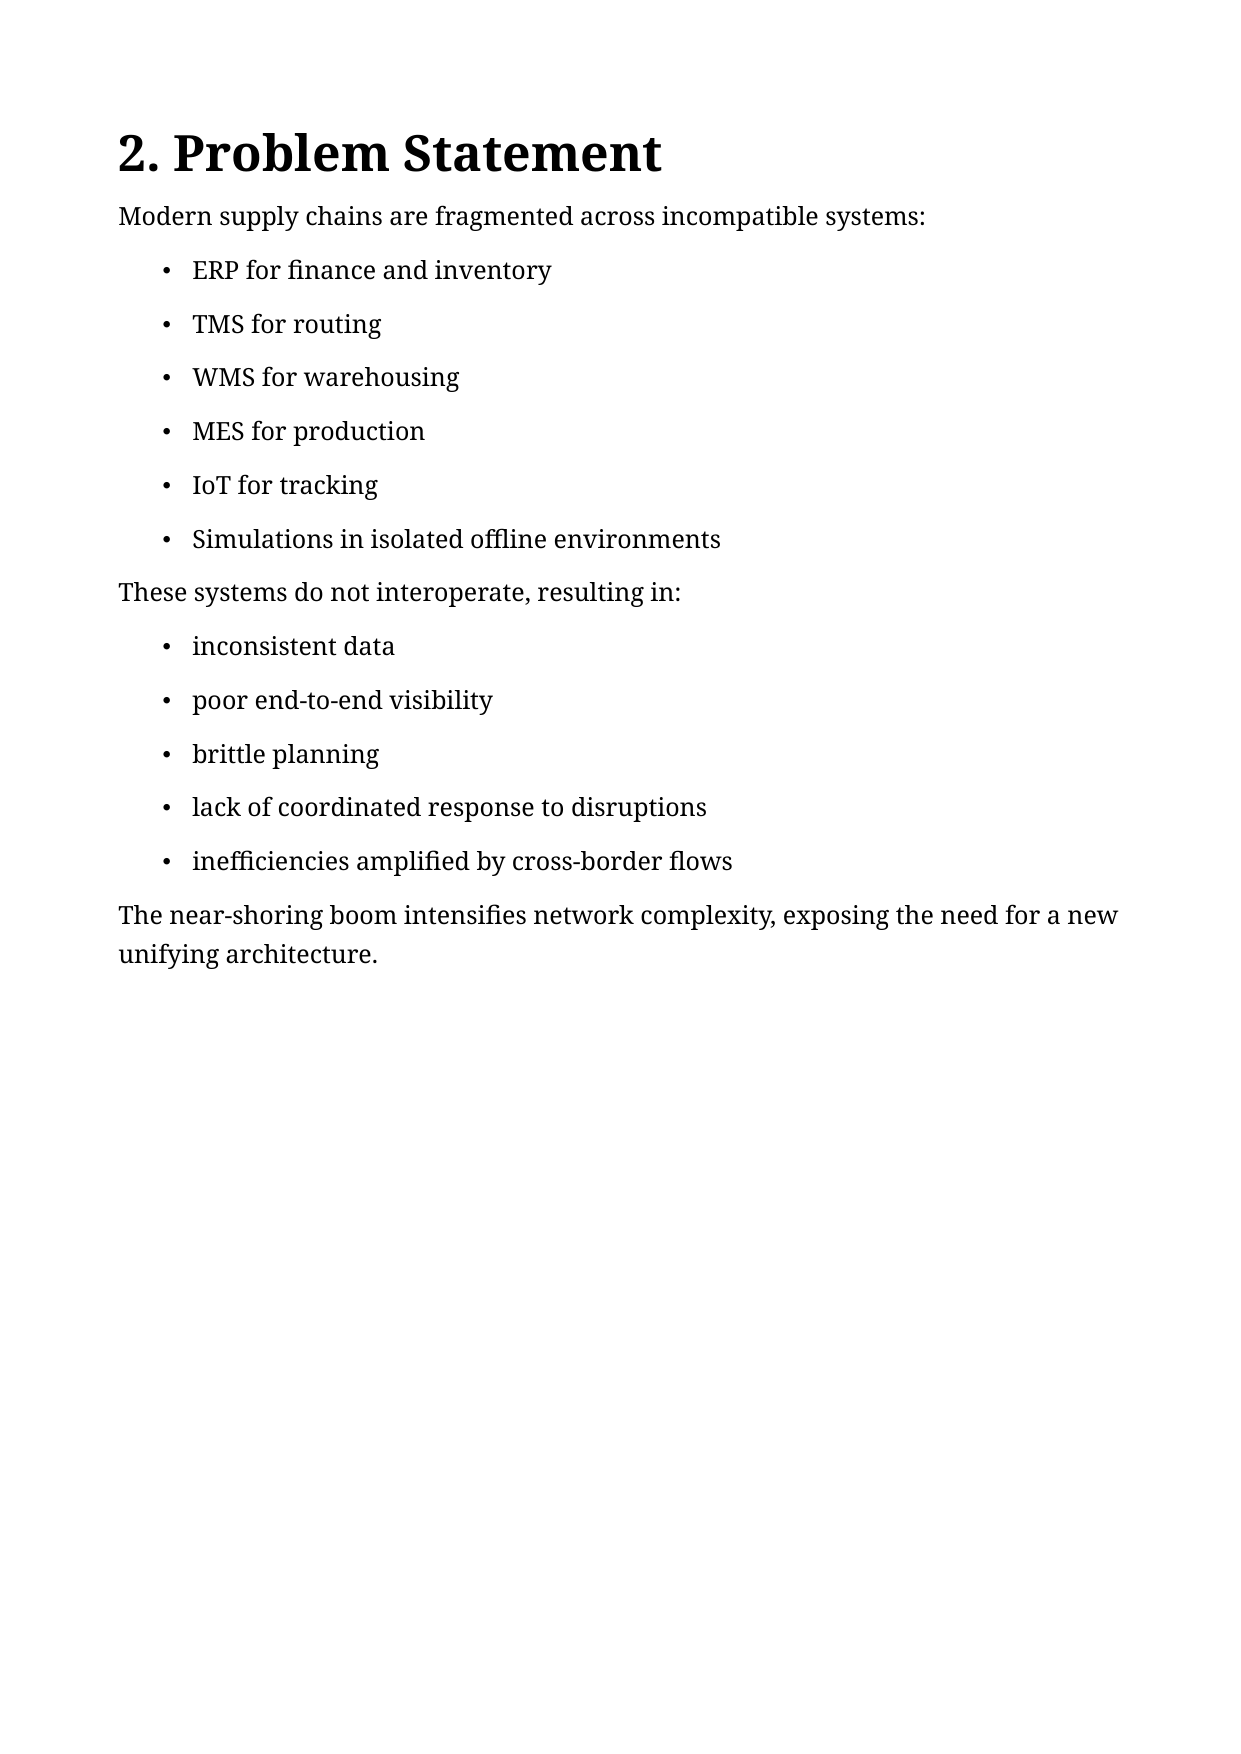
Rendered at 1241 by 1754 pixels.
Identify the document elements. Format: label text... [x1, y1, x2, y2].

list brittle planning [162, 736, 1122, 770]
text These systems do not interoperate, resulting in: [118, 575, 1122, 609]
list Simulations in isolated offline environments [162, 521, 1122, 555]
list lack of coordinated response to disruptions [162, 790, 1122, 824]
list poor end-to-end visibility [162, 682, 1122, 717]
list inconsistent data [162, 629, 1122, 663]
list TMS for routing [162, 306, 1122, 340]
subtitle 2. Problem Statement [118, 118, 1122, 186]
list WMS for warehousing [162, 360, 1122, 394]
list ERP for finance and inventory [162, 252, 1122, 287]
text The near-shoring boom intensifies network complexity, exposing the need for a new unifying architecture. [118, 897, 1122, 971]
text Modern supply chains are fragmented across incompatible systems: [118, 199, 1122, 233]
list IoT for tracking [162, 467, 1122, 502]
list inefficiencies amplified by cross-border flows [162, 844, 1122, 878]
list MES for production [162, 414, 1122, 448]
